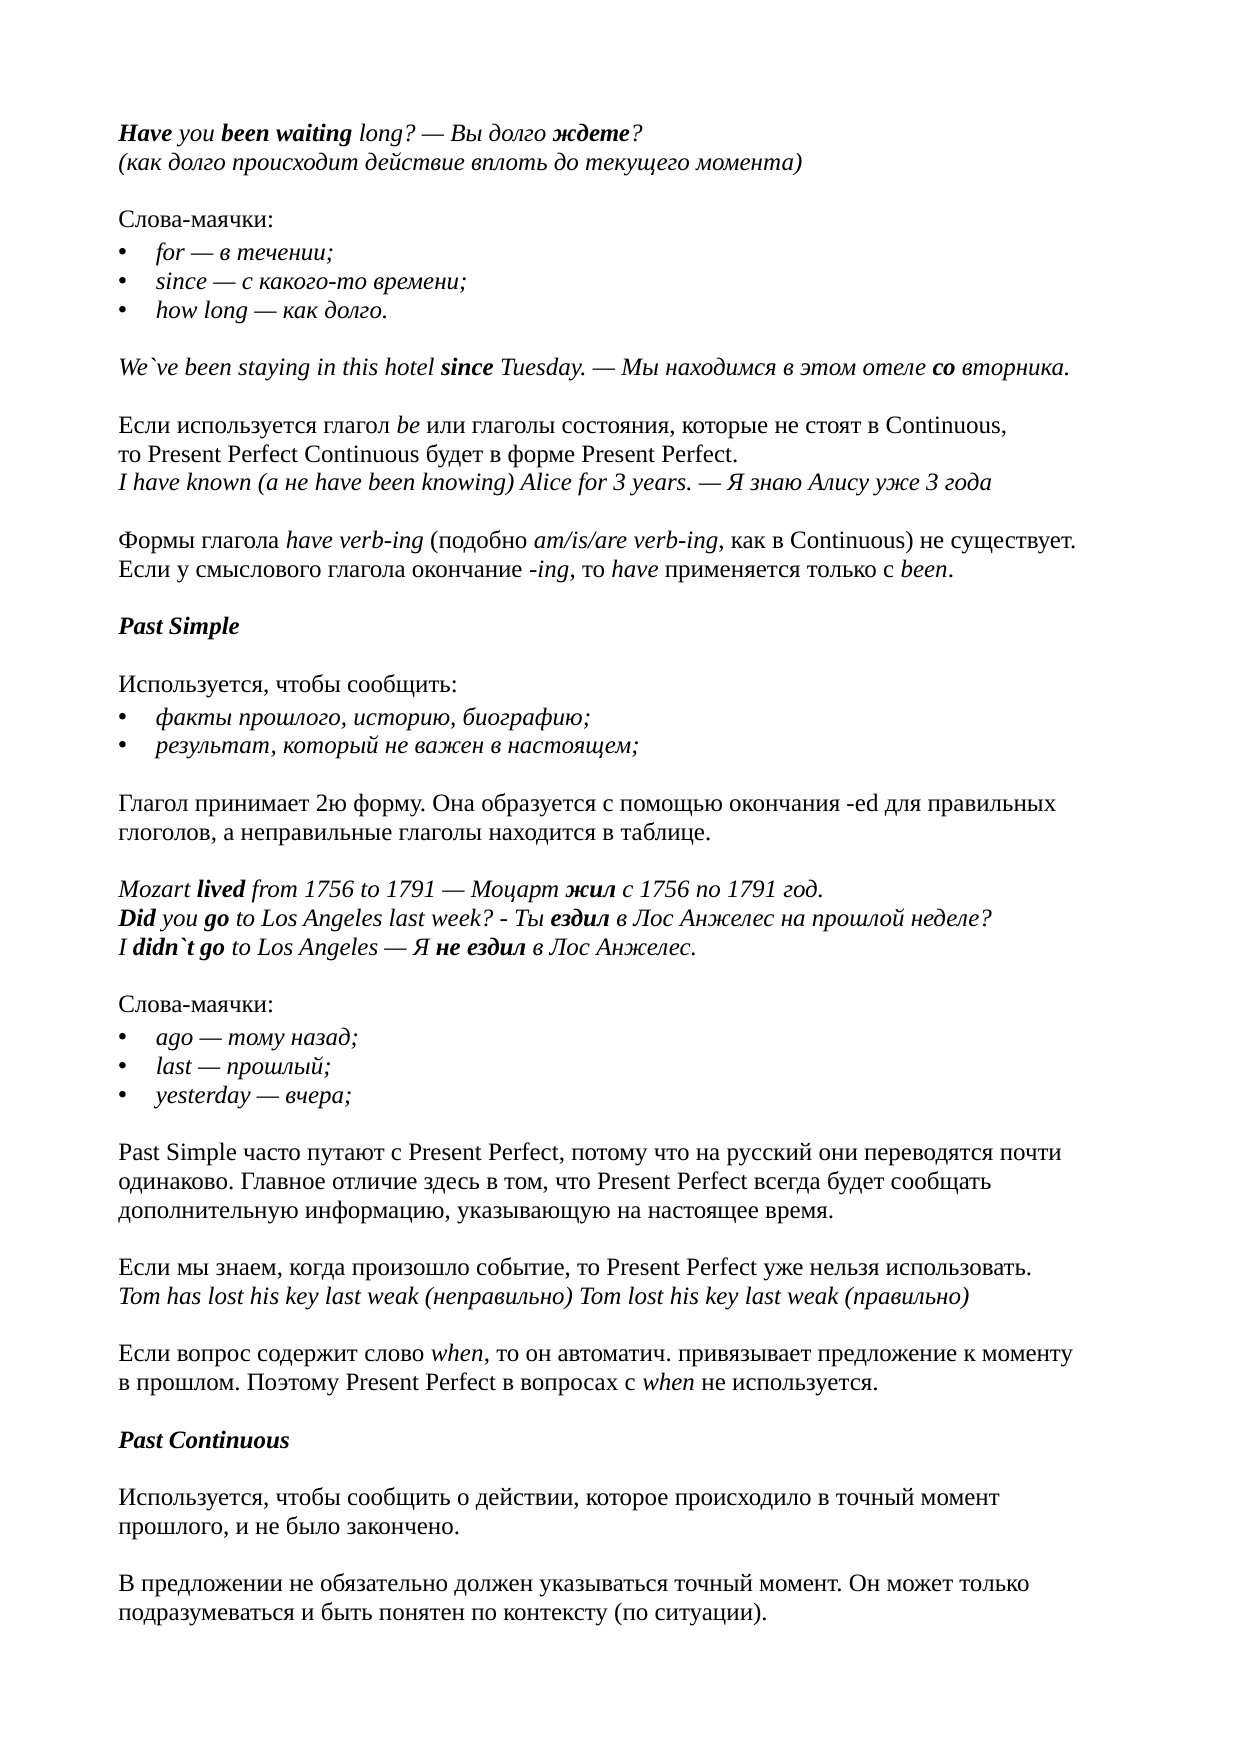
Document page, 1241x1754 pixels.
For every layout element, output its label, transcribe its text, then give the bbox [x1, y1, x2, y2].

text Mozart lived from 1756 to 1791 — Моцарт жил с 1756 по 1791 год. [118, 874, 1122, 903]
text В предложении не обязательно должен указываться точный момент. Он может только подразумеваться и быть понятен по контексту (по ситуации). [118, 1568, 1122, 1626]
text Tom has lost his key last weak (неправильно) Tom lost his key last weak (правильно) [118, 1281, 1122, 1310]
list last — прошлый; [118, 1051, 1122, 1080]
text прошлого, и не было закончено. [118, 1511, 1122, 1540]
text Слова-маячки: [118, 204, 1122, 233]
list how long — как долго. [118, 295, 1122, 324]
text Если вопрос содержит слово when, то он автоматич. привязывает предложение к моменту [118, 1338, 1122, 1367]
text Используется, чтобы сообщить о действии, которое происходило в точный момент [118, 1482, 1122, 1511]
list for — в течении; [118, 237, 1122, 266]
text Если у смыслового глагола окончание -ing, то have применяется только с been. [118, 554, 1122, 582]
text Past Simple [118, 611, 1122, 640]
text We`ve been staying in this hotel since Tuesday. — Мы находимся в этом отеле со вторника. [118, 352, 1122, 381]
text Формы глагола have verb-ing (подобно am/is/are verb-ing, как в Continuous) не существует. [118, 525, 1122, 554]
text в прошлом. Поэтому Present Perfect в вопросах с when не используется. [118, 1367, 1122, 1396]
text Используется, чтобы сообщить: [118, 669, 1122, 697]
list since — с какого-то времени; [118, 266, 1122, 295]
list факты прошлого, историю, биографию; [118, 702, 1122, 730]
text Have you been waiting long? — Вы долго ждете? [118, 118, 1122, 147]
text I have known (а не have been knowing) Alice for 3 years. — Я знаю Алису уже 3 года [118, 467, 1122, 496]
text I didn`t go to Los Angeles — Я не ездил в Лос Анжелес. [118, 932, 1122, 960]
text Past Simple часто путают с Present Perfect, потому что на русский они переводятся почти одинаково. Главное отличие здесь в том, что Present Perfect всегда будет сообщать дополнительную информацию, указывающую на настоящее время. [118, 1137, 1122, 1223]
list yesterday — вчера; [118, 1080, 1122, 1108]
list результат, который не важен в настоящем; [118, 730, 1122, 759]
text Did you go to Los Angeles last week? - Ты ездил в Лос Анжелес на прошлой неделе? [118, 903, 1122, 932]
text Если мы знаем, когда произошло событие, то Present Perfect уже нельзя использовать. [118, 1252, 1122, 1281]
text Past Continuous [118, 1425, 1122, 1453]
text (как долго происходит действие вплоть до текущего момента) [118, 147, 1122, 176]
text Если используется глагол be или глаголы состояния, которые не стоят в Continuous, [118, 410, 1122, 439]
text Слова-маячки: [118, 989, 1122, 1018]
text то Present Perfect Continuous будет в форме Present Perfect. [118, 439, 1122, 467]
list ago — тому назад; [118, 1022, 1122, 1051]
text Глагол принимает 2ю форму. Она образуется с помощью окончания -ed для правильных глоголов, а неправильные глаголы находится в таблице. [118, 788, 1122, 845]
